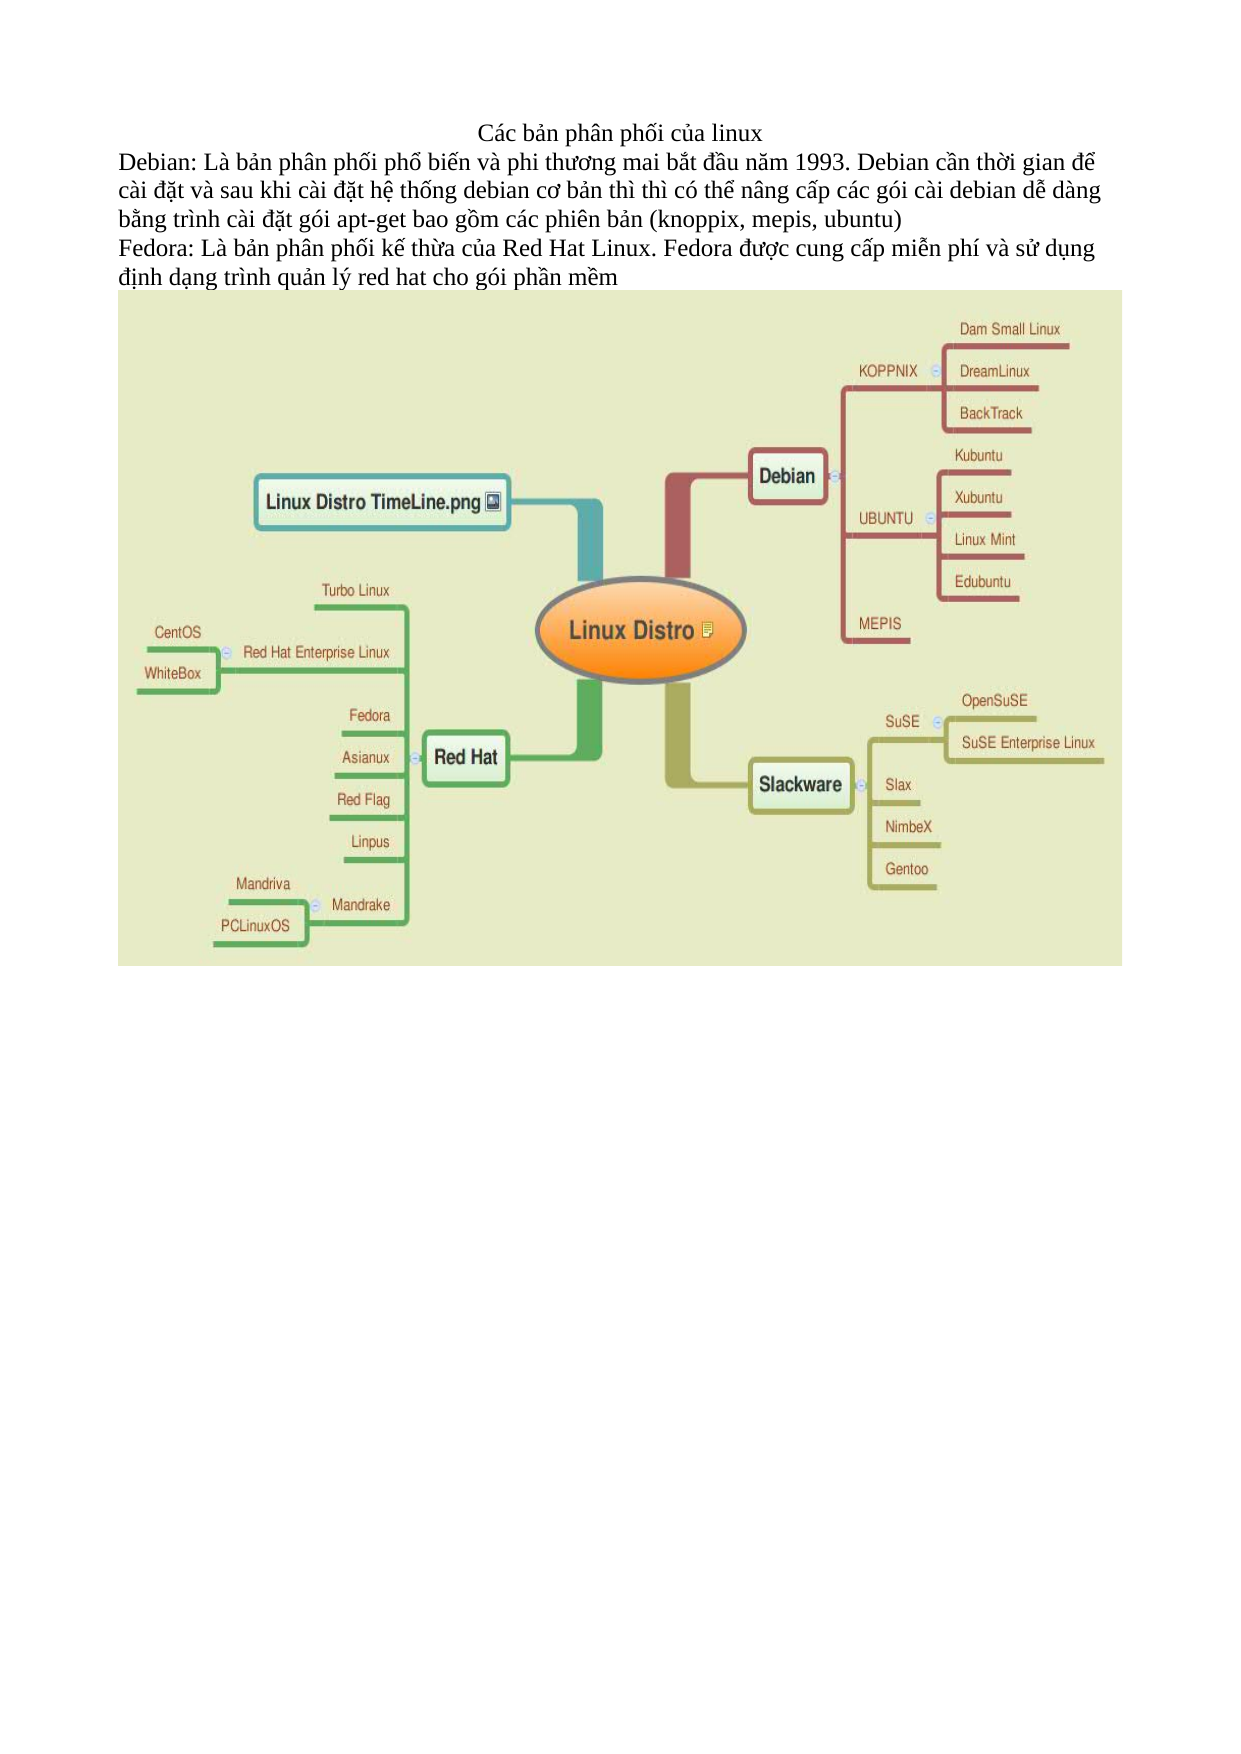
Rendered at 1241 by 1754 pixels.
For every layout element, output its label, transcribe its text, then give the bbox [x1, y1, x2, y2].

text Fedora: Là bản phân phối kế thừa của Red Hat Linux. Fedora được cung cấp miễn phí và sử dụng định dạng trình quản lý red hat cho gói phần mềm [118, 233, 1122, 290]
text Debian: Là bản phân phối phổ biến và phi thương mai bắt đầu năm 1993. Debian cần thời gian để cài đặt và sau khi cài đặt hệ thống debian cơ bản thì thì có thể nâng cấp các gói cài debian dễ dàng bằng trình cài đặt gói apt-get bao gồm các phiên bản (knoppix, mepis, ubuntu) [118, 147, 1122, 233]
picture [118, 290, 1123, 966]
text Các bản phân phối của linux [118, 118, 1122, 147]
